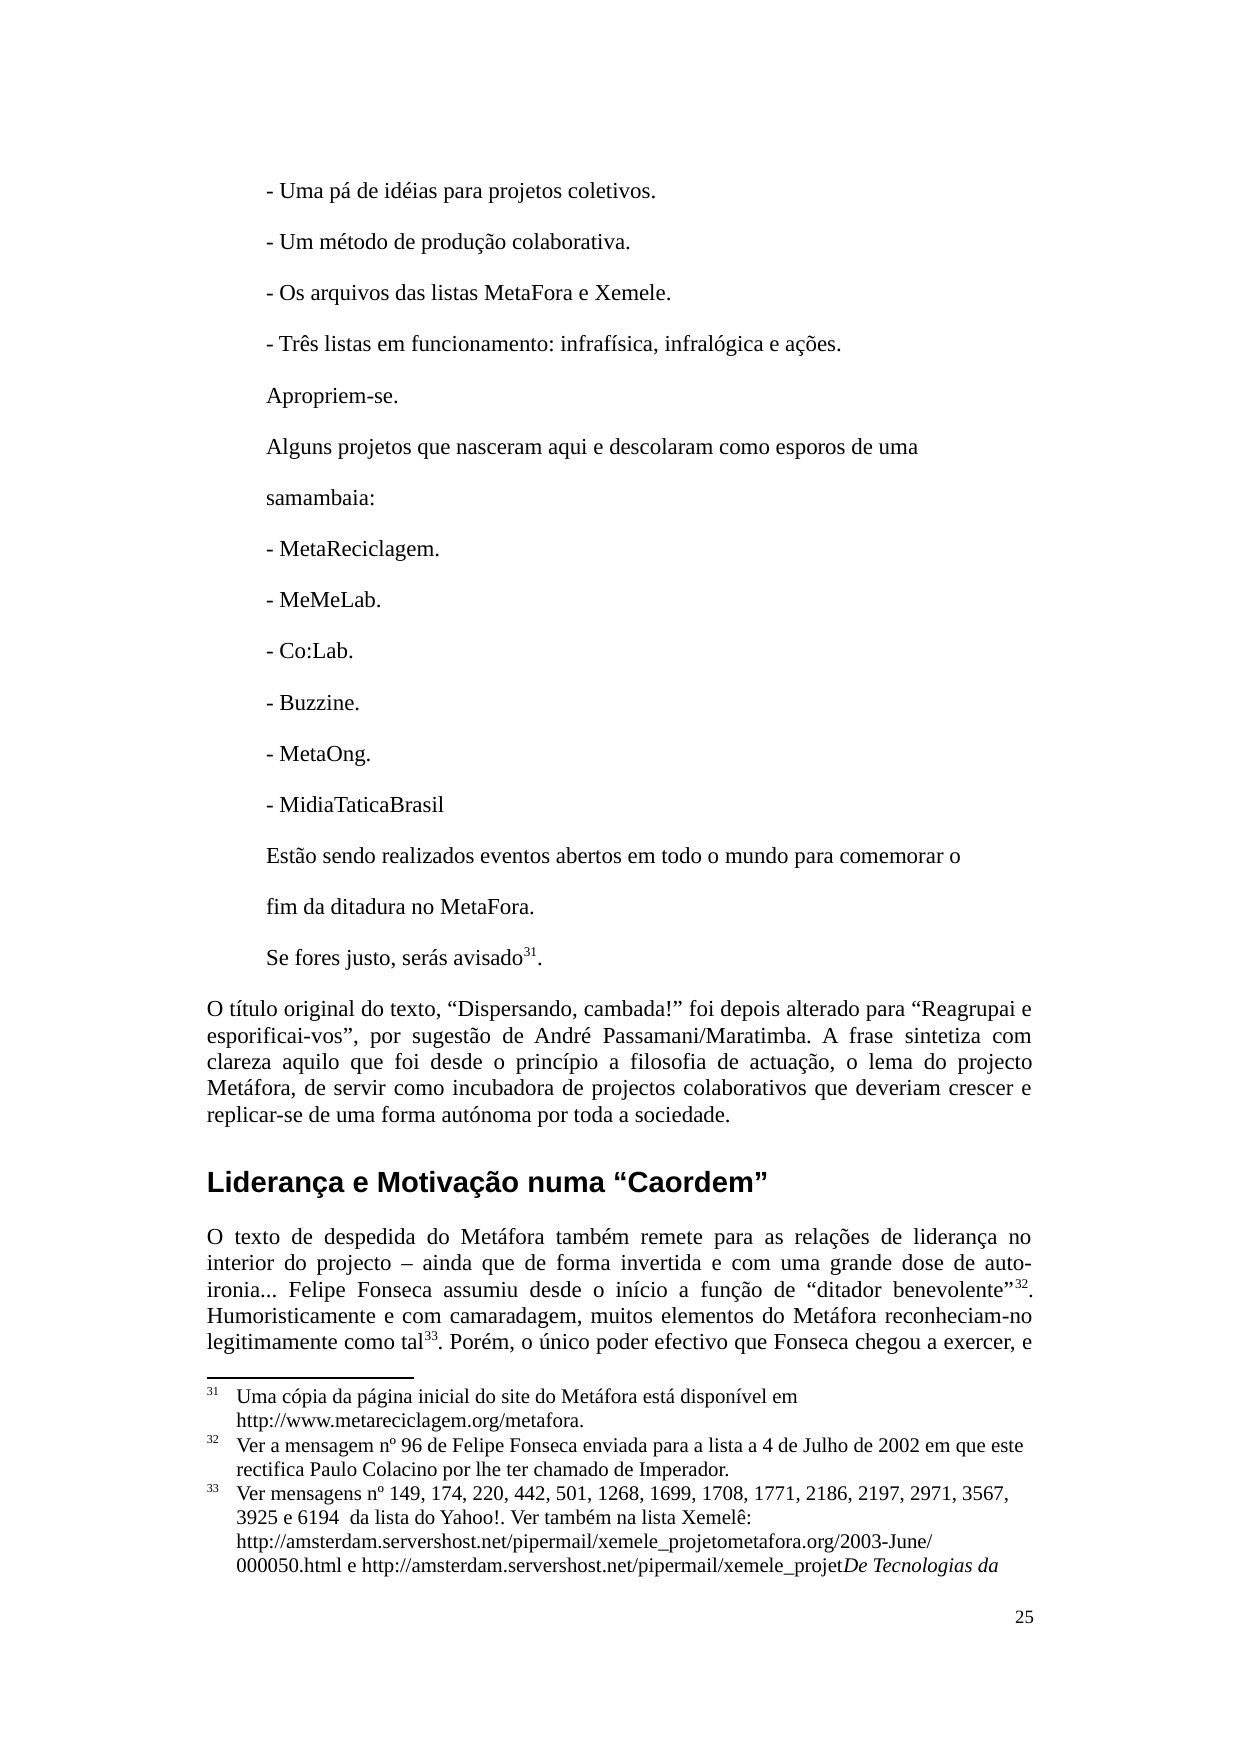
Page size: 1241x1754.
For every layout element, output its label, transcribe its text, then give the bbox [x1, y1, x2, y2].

text Alguns projetos que nasceram aqui e descolaram como esporos de uma [266, 433, 1033, 459]
text Apropriem-se. [266, 382, 1033, 408]
text Ver mensagens nº 149, 174, 220, 442, 501, 1268, 1699, 1708, 1771, 2186, 2197, 2971, 3567, 3925 e 6194 da lista do Yahoo!. Ver também na lista Xemelê: http://amsterdam.servershost.net/pipermail/xemele_projetometafora.org/2003-June/000050.html e http://amsterdam.servershost.net/pipermail/xemele_projetDe Tecnologias da [207, 1481, 1033, 1577]
text O título original do texto, “Dispersando, cambada!” foi depois alterado para “Reagrupai e esporificai-vos”, por sugestão de André Passamani/Maratimba. A frase sintetiza com clareza aquilo que foi desde o princípio a filosofia de actuação, o lema do projecto Metáfora, de servir como incubadora de projectos colaborativos que deveriam crescer e replicar-se de uma forma autónoma por toda a sociedade. [207, 995, 1033, 1127]
text - MetaReciclagem. [266, 535, 1033, 561]
text - MeMeLab. [266, 586, 1033, 613]
text Ver a mensagem nº 96 de Felipe Fonseca enviada para a lista a 4 de Julho de 2002 em que este rectifica Paulo Colacino por lhe ter chamado de Imperador. [207, 1432, 1033, 1481]
text Se fores justo, serás avisado. [266, 944, 1033, 971]
text - MidiaTaticaBrasil [266, 791, 1033, 817]
text Uma cópia da página inicial do site do Metáfora está disponível em http://www.metareciclagem.org/metafora. [207, 1384, 1033, 1432]
text O texto de despedida do Metáfora também remete para as relações de liderança no interior do projecto – ainda que de forma invertida e com uma grande dose de auto-ironia... Felipe Fonseca assumiu desde o início a função de “ditador benevolente”. Humoristicamente e com camaradagem, muitos elementos do Metáfora reconheciam-no legitimamente como tal. Porém, o único poder efectivo que Fonseca chegou a exercer, e [207, 1223, 1033, 1355]
text - MetaOng. [266, 740, 1033, 766]
text - Três listas em funcionamento: infrafísica, infralógica e ações. [266, 331, 1033, 357]
text fim da ditadura no MetaFora. [266, 893, 1033, 919]
text - Co:Lab. [266, 637, 1033, 664]
text - Os arquivos das listas MetaFora e Xemele. [266, 279, 1033, 306]
text - Uma pá de idéias para projetos coletivos. [266, 177, 1033, 203]
text - Um método de produção colaborativa. [266, 228, 1033, 254]
text samambaia: [266, 484, 1033, 510]
text - Buzzine. [266, 688, 1033, 715]
subtitle Liderança e Motivação numa “Caordem” [207, 1164, 1033, 1198]
text Estão sendo realizados eventos abertos em todo o mundo para comemorar o [266, 842, 1033, 868]
